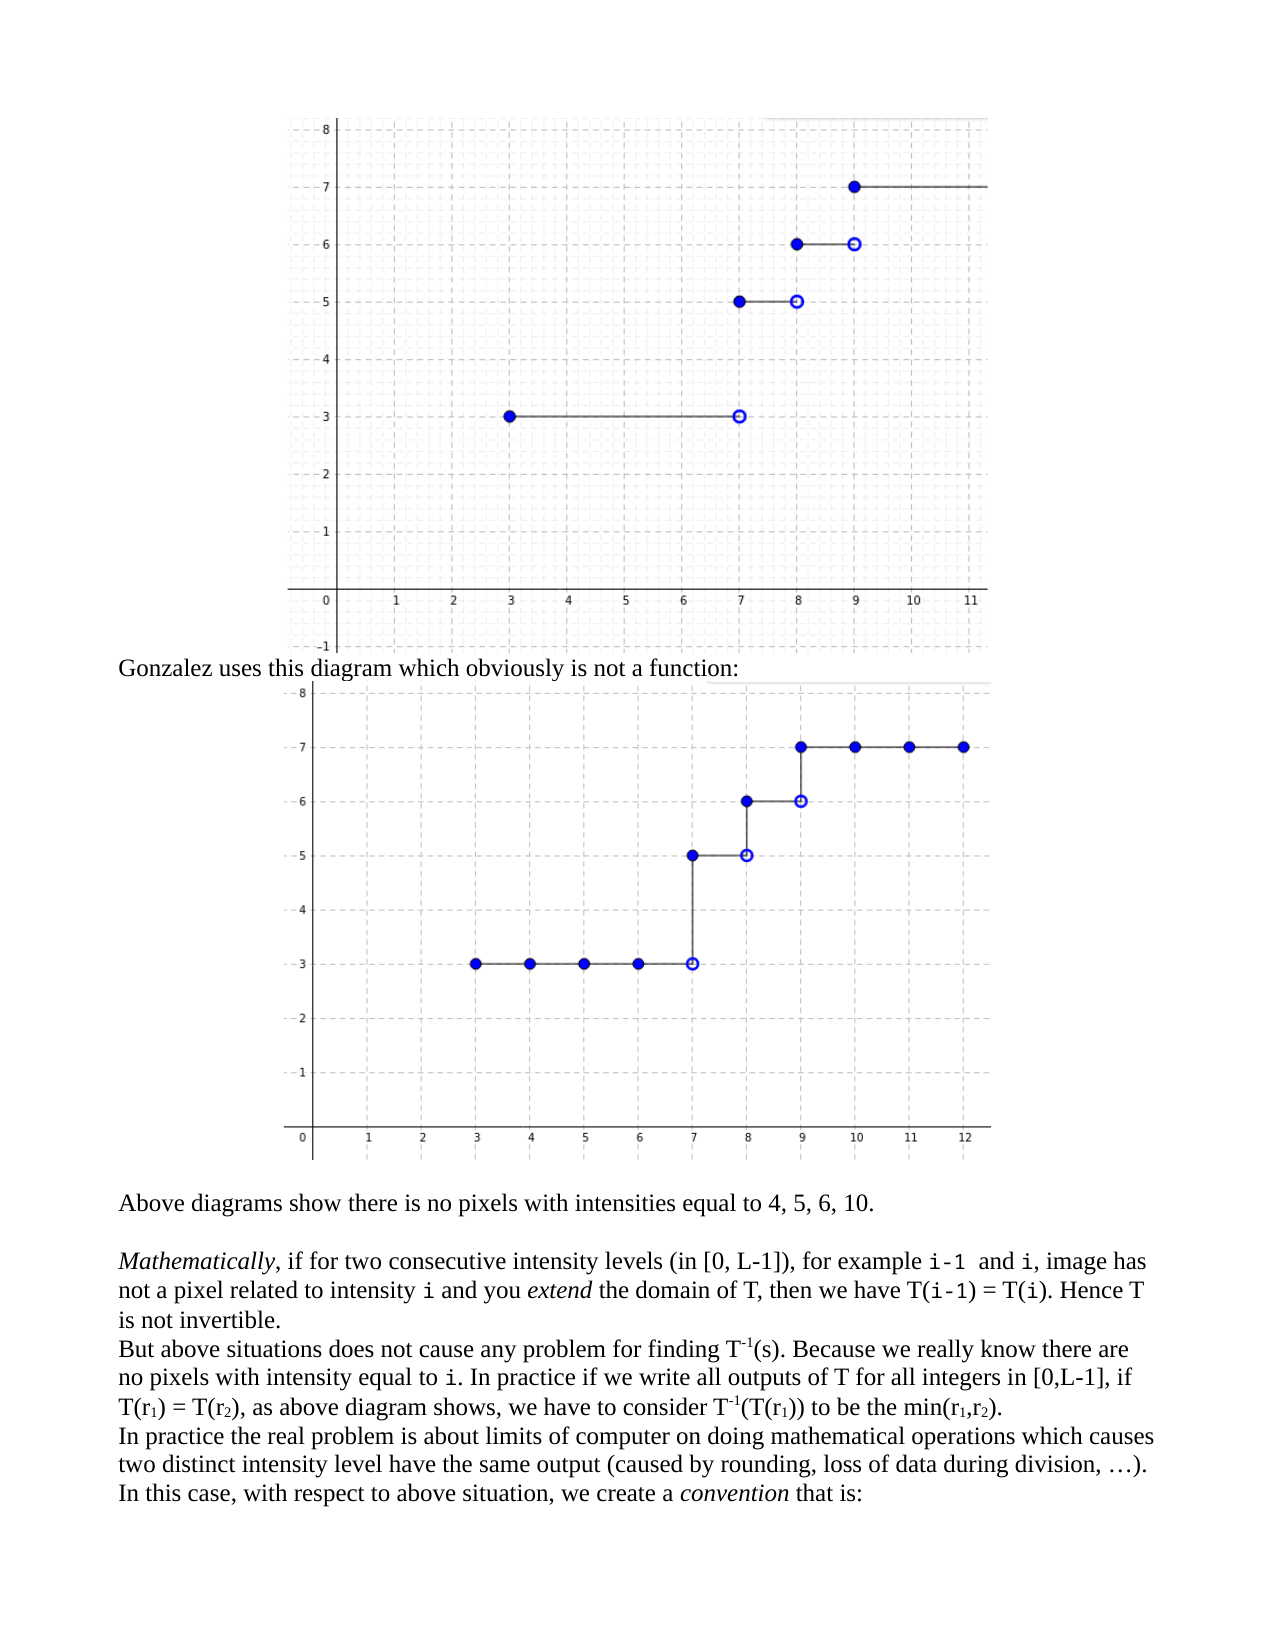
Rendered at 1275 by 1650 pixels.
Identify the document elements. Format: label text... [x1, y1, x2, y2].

text But above situations does not cause any problem for finding T-1(s). Because we really know there are no pixels with intensity equal to i. In practice if we write all outputs of T for all integers in [0,L-1], if T(r1) = T(r2), as above diagram shows, we have to consider T-1(T(r1)) to be the min(r1,r2). [118, 1334, 1157, 1421]
text Above diagrams show there is no pixels with intensities equal to 4, 5, 6, 10. [118, 1188, 1157, 1217]
picture [287, 118, 988, 653]
text Mathematically, if for two consecutive intensity levels (in [0, L-1]), for example i-1 and i, image has not a pixel related to intensity i and you extend the domain of T, then we have T(i-1) = T(i). Hence T is not invertible. [118, 1246, 1157, 1334]
text Gonzalez uses this diagram which obviously is not a function: [118, 653, 1157, 682]
picture [283, 681, 992, 1160]
text In practice the real problem is about limits of computer on doing mathematical operations which causes two distinct intensity level have the same output (caused by rounding, loss of data during division, …). In this case, with respect to above situation, we create a convention that is: [118, 1421, 1157, 1507]
